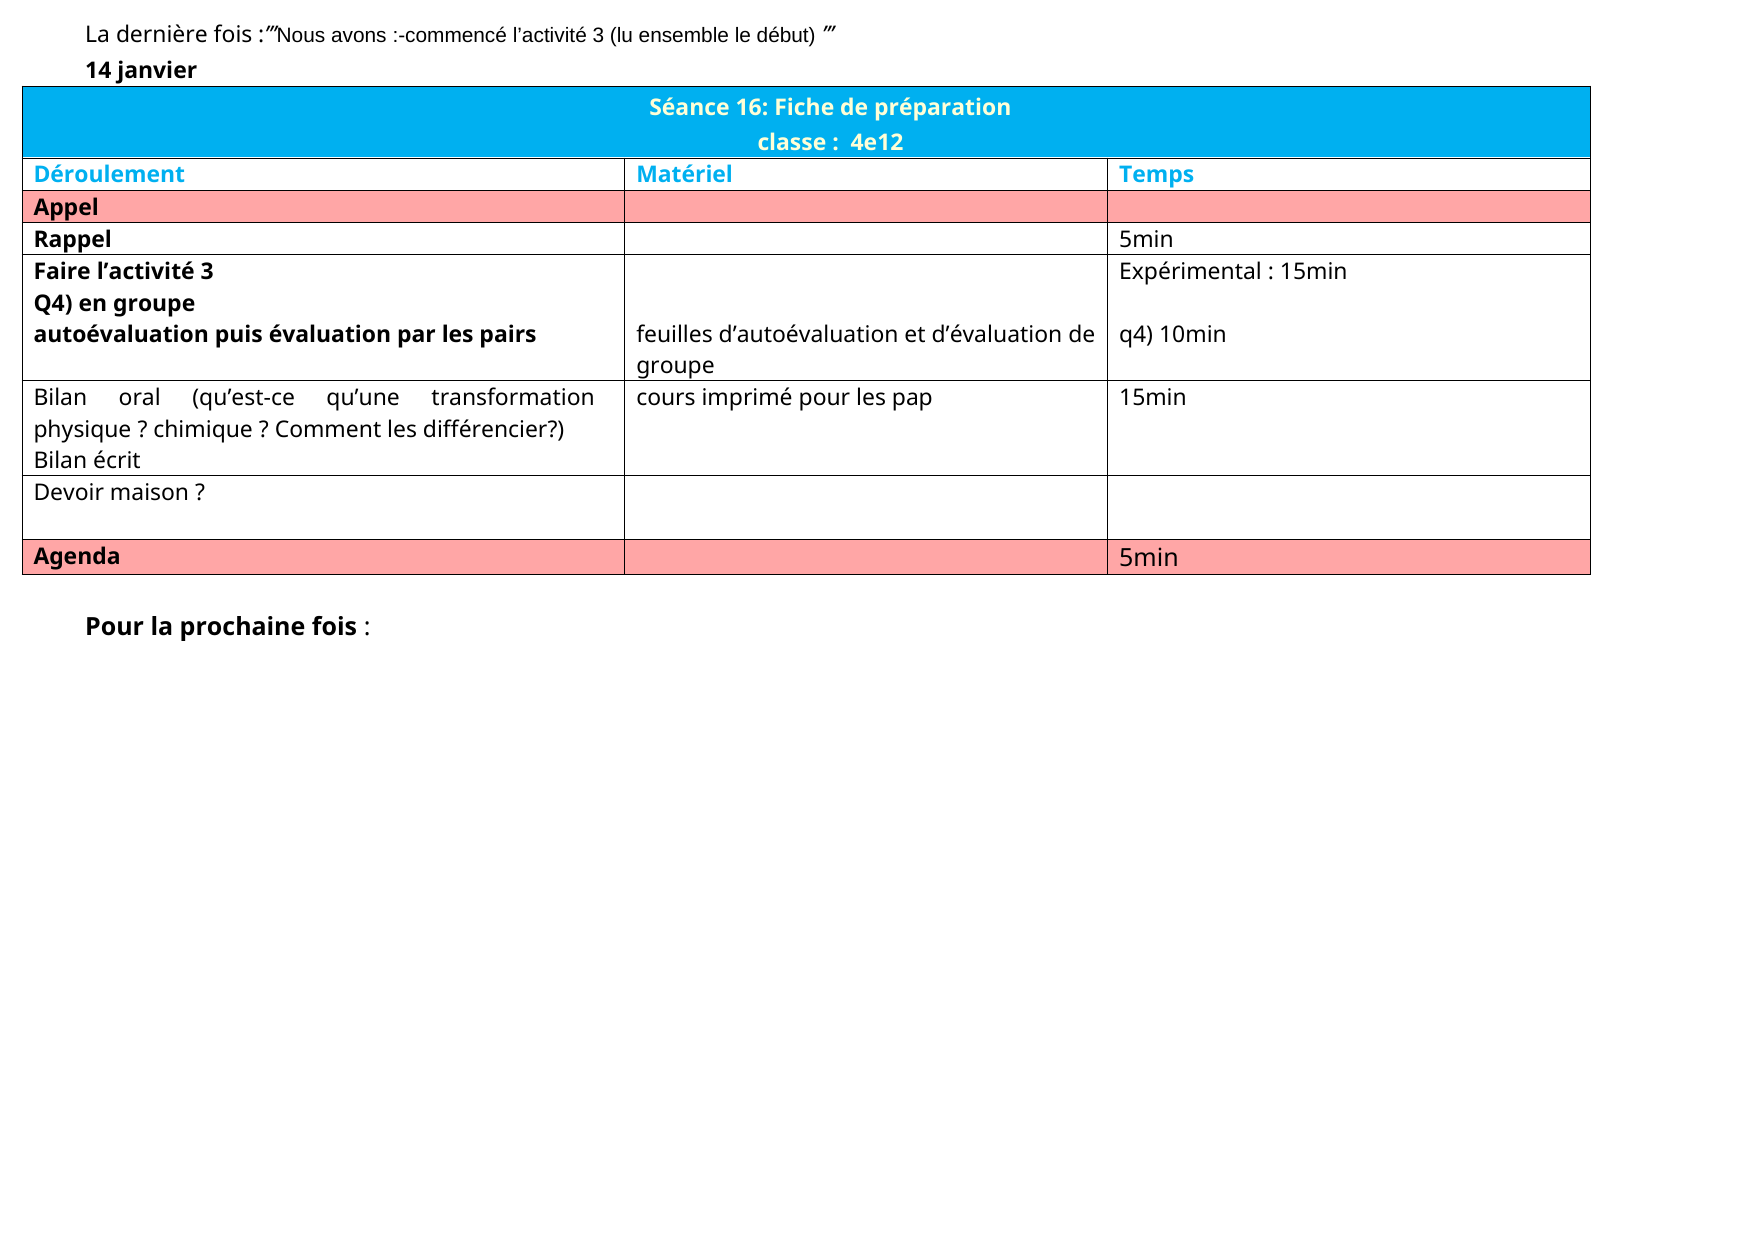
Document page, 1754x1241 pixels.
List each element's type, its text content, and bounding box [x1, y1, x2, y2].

table_cell Faire l’activité 3 Q4) en groupe autoévaluation puis évaluation par les pairs [23, 255, 624, 380]
table_cell 5min [1108, 223, 1590, 254]
table_cell [1108, 191, 1590, 222]
table_cell Bilan oral (qu’est-ce qu’une transformation physique ? chimique ? Comment les différencier?) Bilan écrit [23, 381, 624, 475]
table_cell Devoir maison ? [23, 476, 624, 539]
table_cell Expérimental : 15min q4) 10min [1108, 255, 1590, 380]
text Pour la prochaine fois : [85, 609, 1745, 643]
table_cell Déroulement [23, 159, 624, 190]
table_cell Matériel [625, 159, 1107, 190]
table_cell 5min [1108, 540, 1590, 574]
text 14 janvier [85, 54, 1754, 86]
table_cell 15min [1108, 381, 1590, 475]
table_cell Temps [1108, 159, 1590, 190]
table_cell cours imprimé pour les pap [625, 381, 1107, 475]
table_cell Agenda [23, 540, 624, 574]
table_cell [625, 540, 1107, 574]
table_cell Rappel [23, 223, 624, 254]
table_cell [1108, 476, 1590, 539]
table_header Séance 16: Fiche de préparation classe : 4e12 [23, 87, 1590, 157]
text La dernière fois :’’’Nous avons :-commencé l’activité 3 (lu ensemble le début) ’’’ [85, 18, 1745, 49]
table_cell feuilles d’autoévaluation et d’évaluation de groupe [625, 255, 1107, 380]
table_cell [625, 191, 1107, 222]
table_cell [625, 223, 1107, 254]
table_cell [625, 476, 1107, 539]
table_cell Appel [23, 191, 624, 222]
